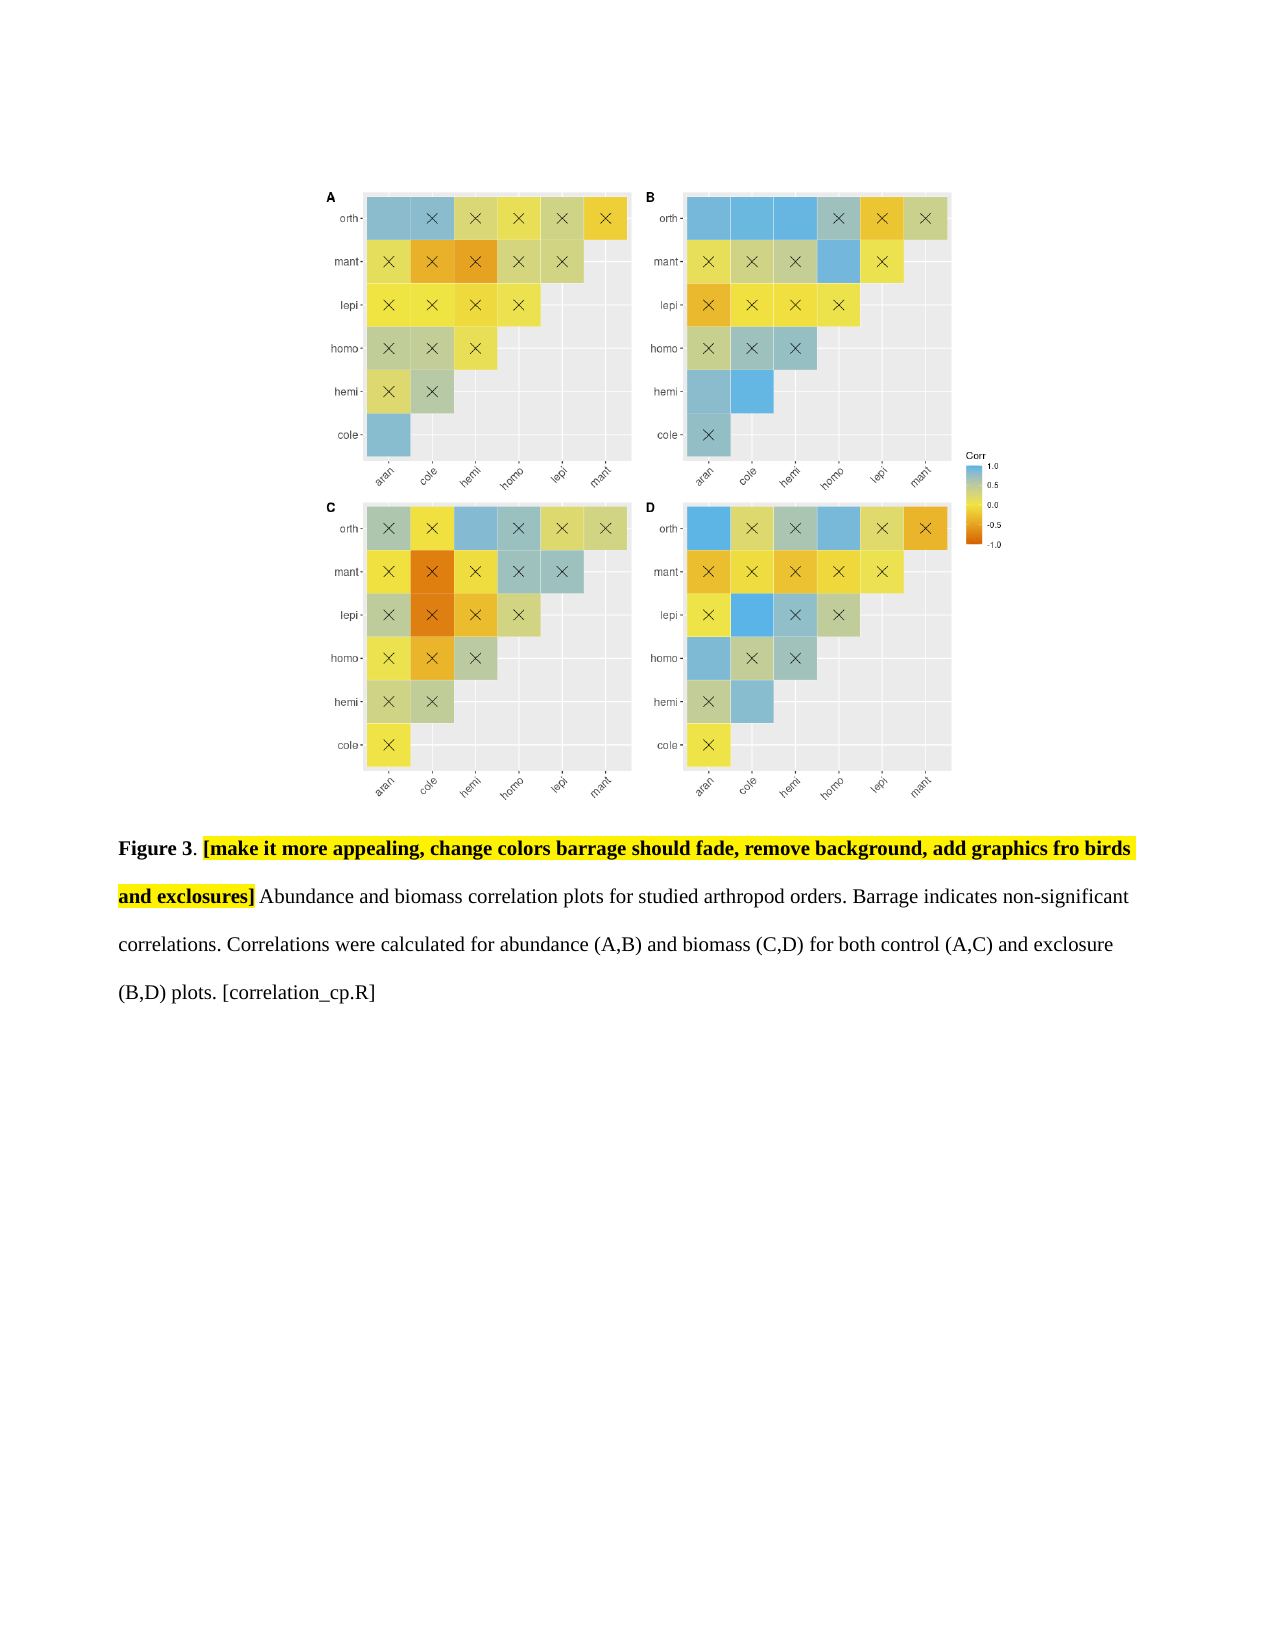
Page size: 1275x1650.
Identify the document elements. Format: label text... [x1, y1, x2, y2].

picture [321, 187, 1005, 807]
text Figure 3. [make it more appealing, change colors barrage should fade, remove background, add graphics fro birds and exclosures] Abundance and biomass correlation plots for studied arthropod orders. Barrage indicates non-significant correlations. Correlations were calculated for abundance (A,B) and biomass (C,D) for both control (A,C) and exclosure (B,D) plots. [correlation_cp.R] [118, 836, 1157, 1004]
